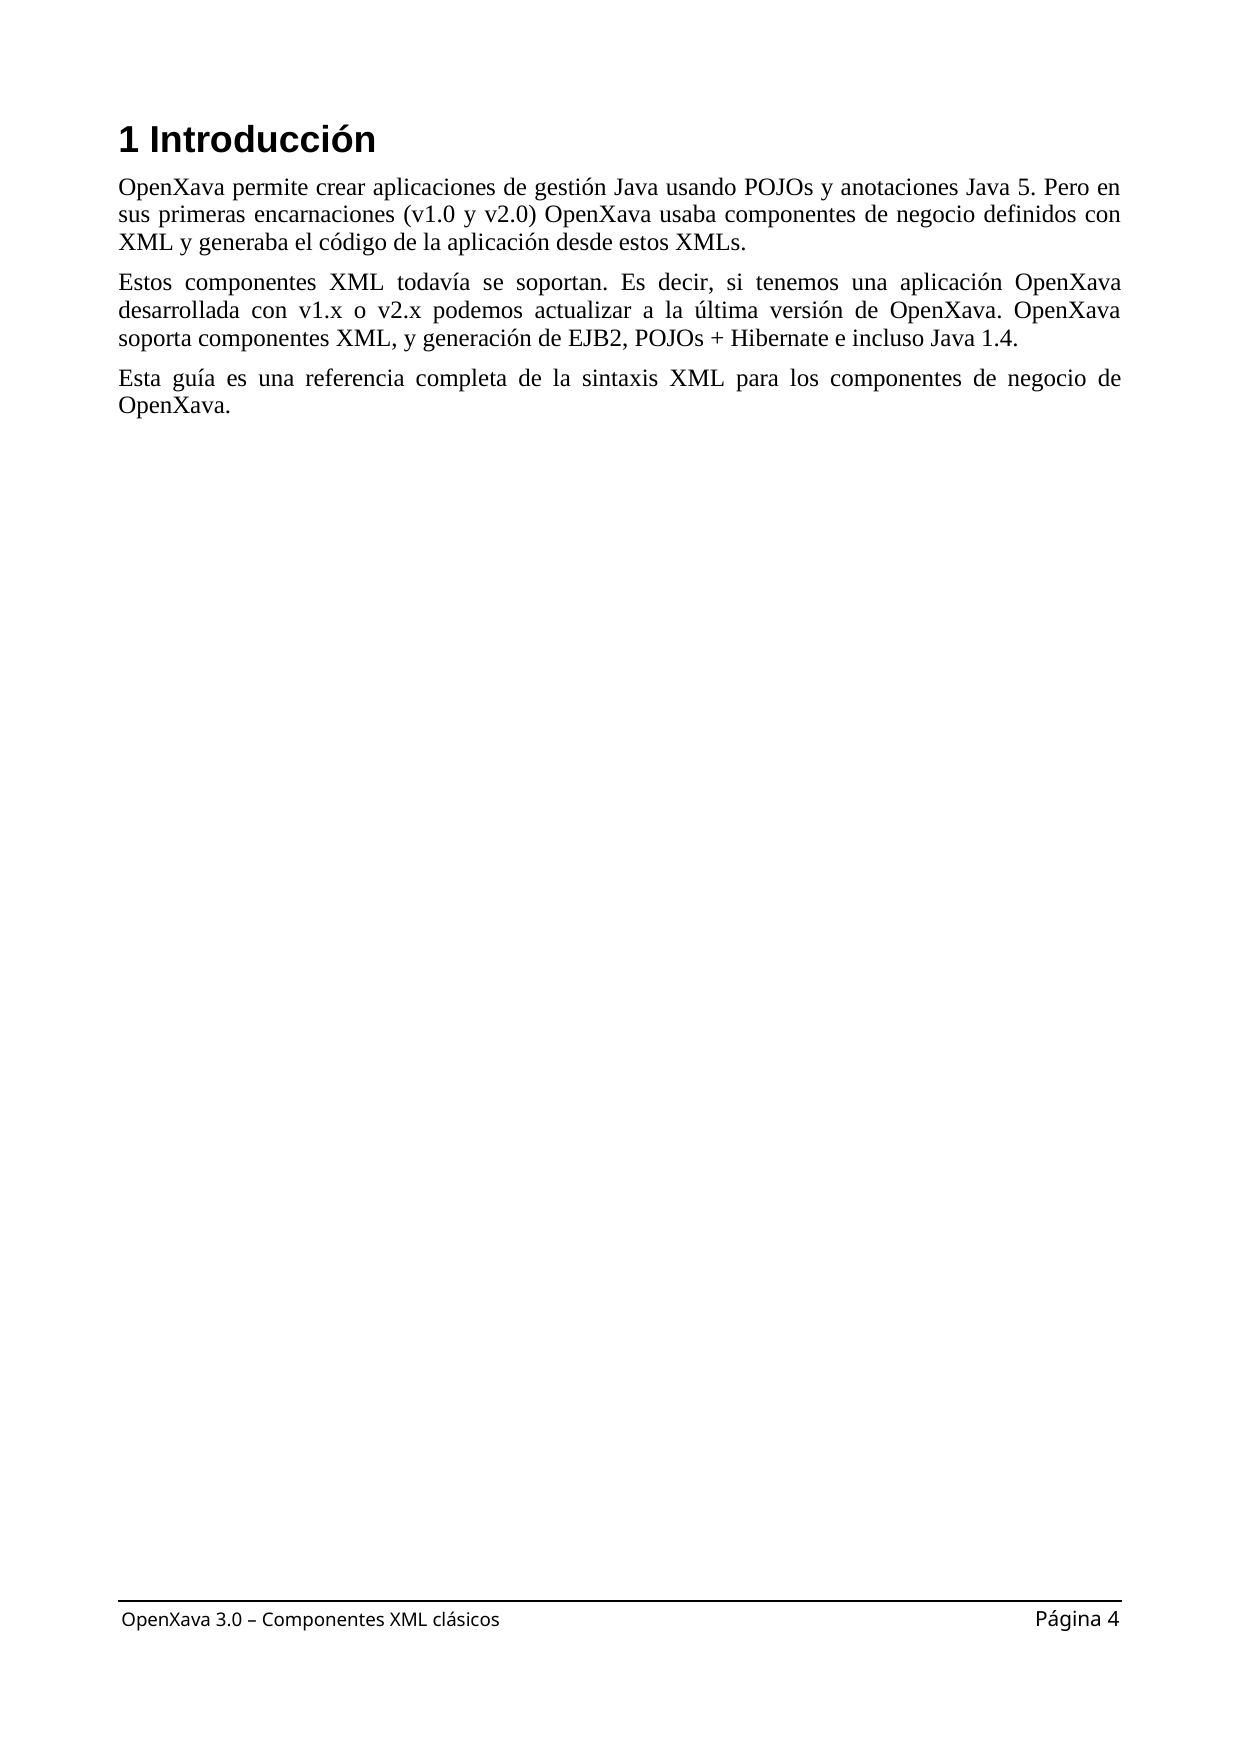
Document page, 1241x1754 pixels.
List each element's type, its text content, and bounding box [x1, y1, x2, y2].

subtitle Introducción [118, 118, 1122, 160]
text OpenXava permite crear aplicaciones de gestión Java usando POJOs y anotaciones Java 5. Pero en sus primeras encarnaciones (v1.0 y v2.0) OpenXava usaba componentes de negocio definidos con XML y generaba el código de la aplicación desde estos XMLs. [118, 173, 1122, 256]
text Esta guía es una referencia completa de la sintaxis XML para los componentes de negocio de OpenXava. [118, 364, 1122, 419]
text Estos componentes XML todavía se soportan. Es decir, si tenemos una aplicación OpenXava desarrollada con v1.x o v2.x podemos actualizar a la última versión de OpenXava. OpenXava soporta componentes XML, y generación de EJB2, POJOs + Hibernate e incluso Java 1.4. [118, 268, 1122, 351]
